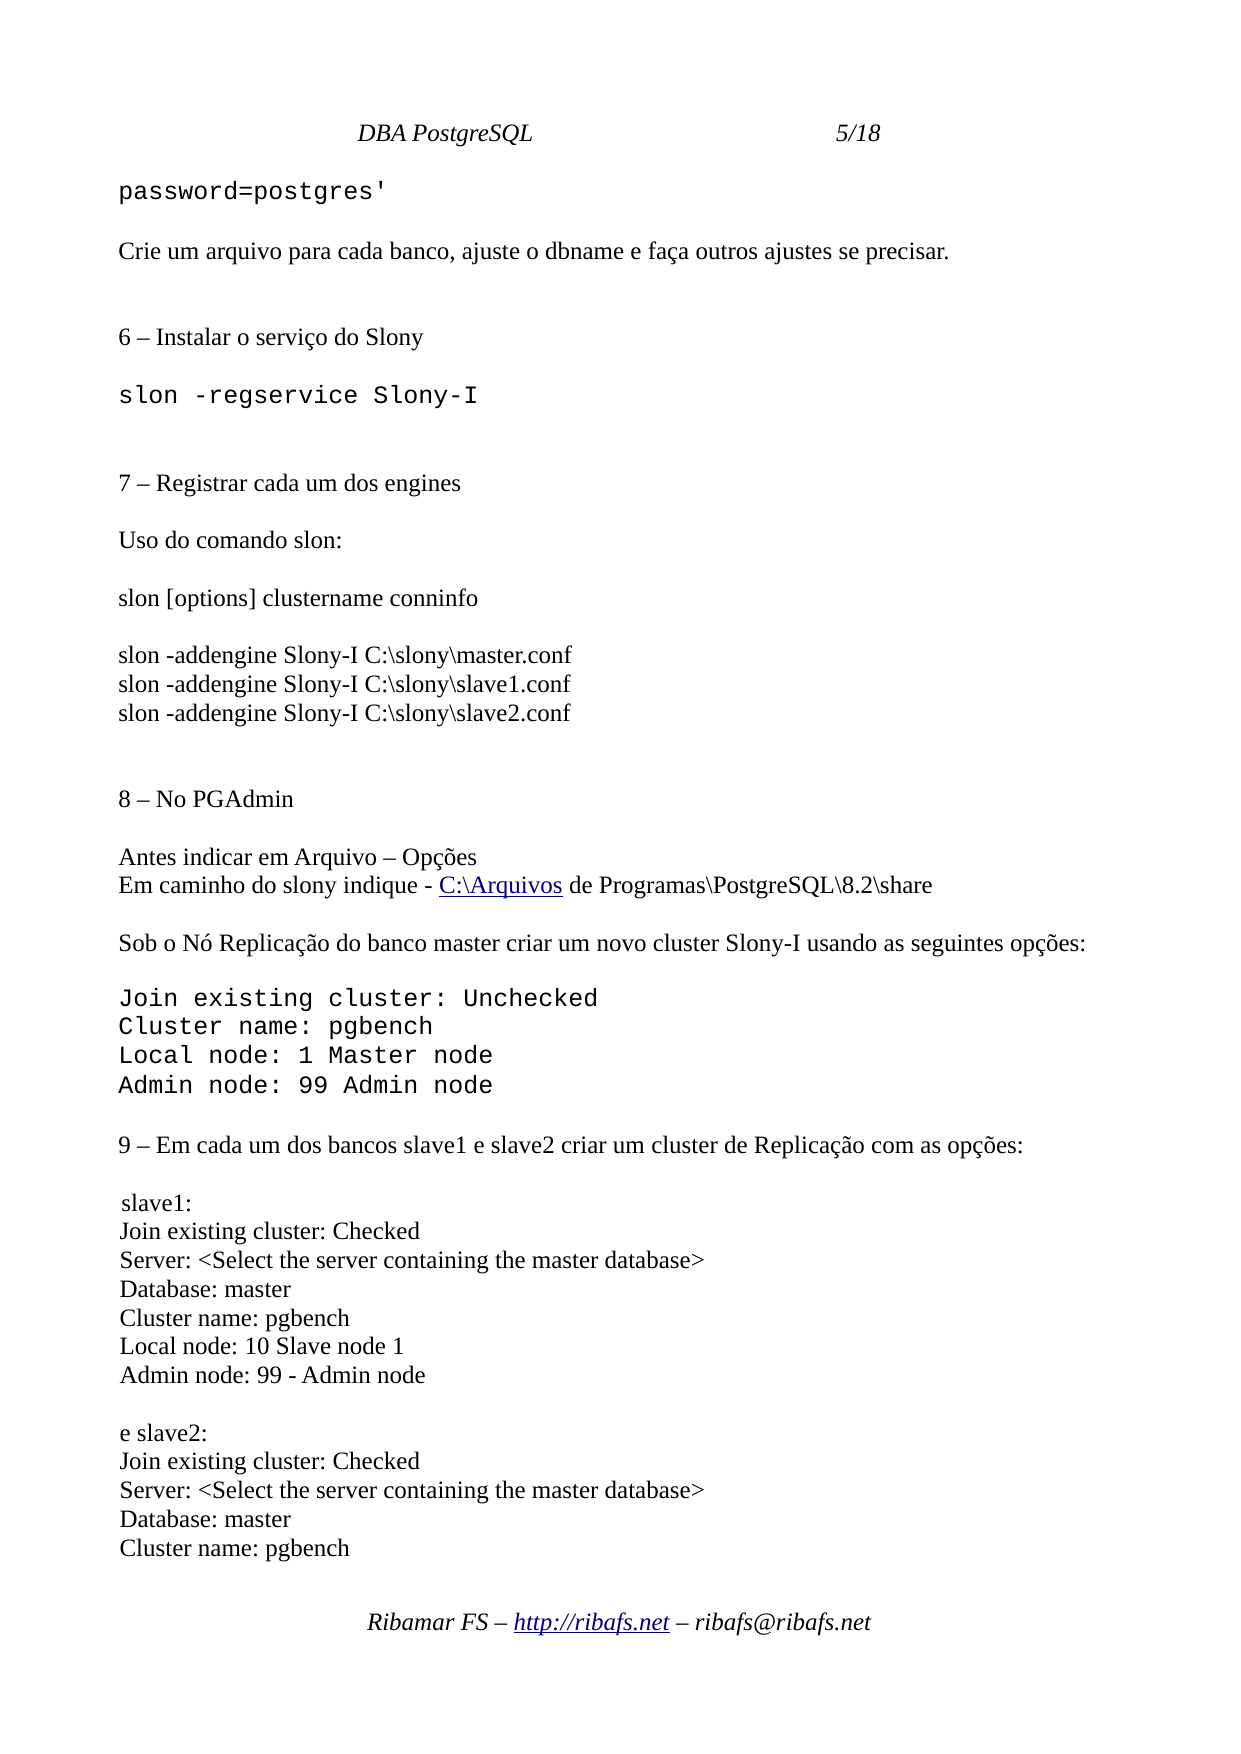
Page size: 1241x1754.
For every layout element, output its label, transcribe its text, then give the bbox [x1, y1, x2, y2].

text slon -regservice Slony-I [118, 380, 1122, 411]
text 6 – Instalar o serviço do Slony [118, 322, 1122, 351]
text Crie um arquivo para cada banco, ajuste o dbname e faça outros ajustes se precisar. [118, 236, 1122, 265]
text slave1: [44, 1188, 1122, 1216]
text 8 – No PGAdmin [118, 784, 1122, 813]
text slon [options] clustername conninfo [118, 583, 1122, 612]
text 7 – Registrar cada um dos engines [118, 468, 1122, 497]
text Sob o Nó Replicação do banco master criar um novo cluster Slony-I usando as seguintes opções: [118, 928, 1122, 957]
text Uso do comando slon: [118, 526, 1122, 554]
text slon -addengine Slony-I C:\slony\master.conf slon -addengine Slony-I C:\slony\slave1.conf slon -addengine Slony-I C:\slony\slave2.conf [118, 641, 1122, 727]
list e slave2: Join existing cluster: Checked Server: <Select the server containing the master database> Database: master Cluster name: pgbench [90, 1418, 1122, 1561]
text Antes indicar em Arquivo – Opções [118, 842, 1122, 871]
text 9 – Em cada um dos bancos slave1 e slave2 criar um cluster de Replicação com as opções: [118, 1130, 1122, 1159]
text Em caminho do slony indique - C:\Arquivos de Programas\PostgreSQL\8.2\share [118, 871, 1122, 899]
list Join existing cluster: Checked Server: <Select the server containing the master database> Database: master Cluster name: pgbench Local node: 10 Slave node 1 Admin node: 99 - Admin node [90, 1216, 1122, 1418]
text Join existing cluster: Unchecked Cluster name: pgbench Local node: 1 Master node Admin node: 99 Admin node [118, 986, 1122, 1101]
text password=postgres' [118, 176, 1122, 207]
